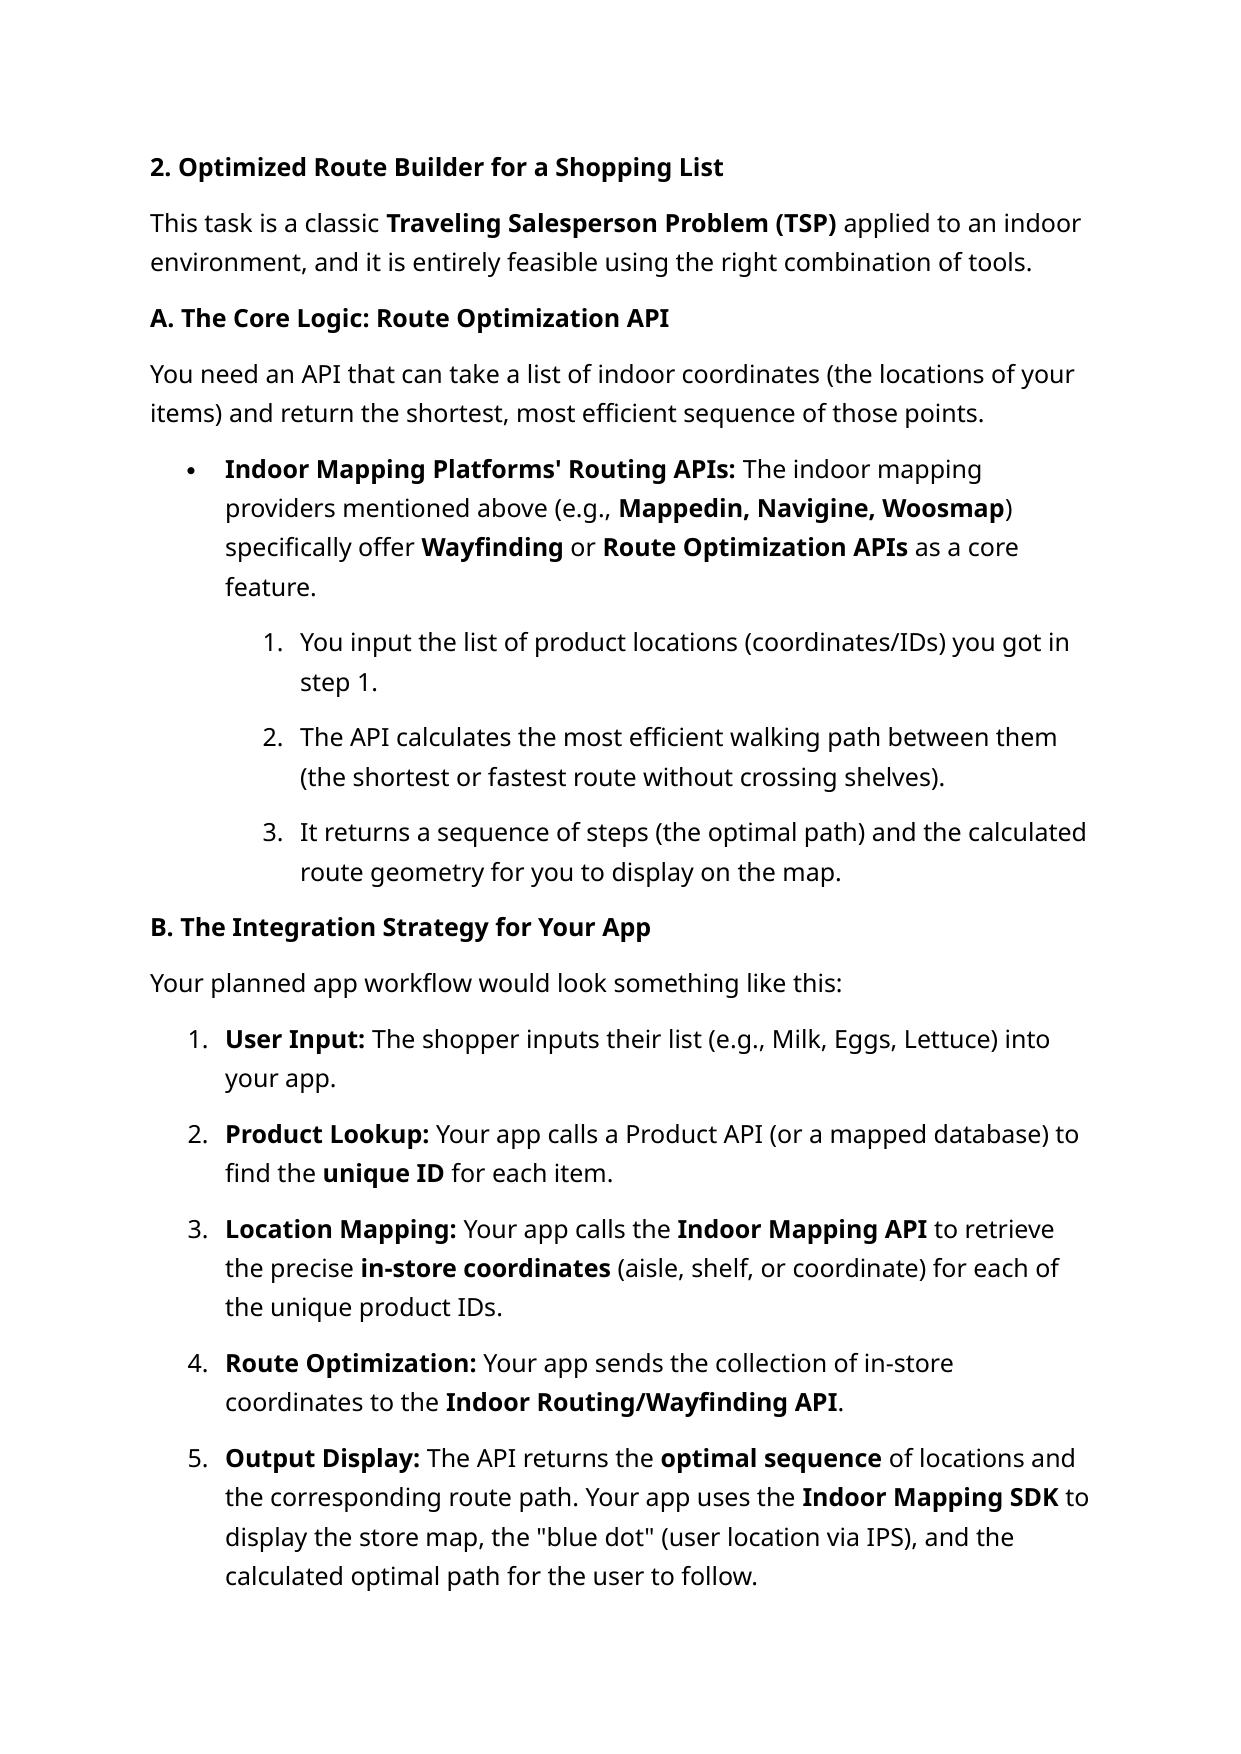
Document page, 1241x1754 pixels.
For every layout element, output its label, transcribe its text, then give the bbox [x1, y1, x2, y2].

list User Input: The shopper inputs their list (e.g., Milk, Eggs, Lettuce) into your app. [187, 1022, 1090, 1095]
list Indoor Mapping Platforms' Routing APIs: The indoor mapping providers mentioned above (e.g., Mappedin, Navigine, Woosmap) specifically offer Wayfinding or Route Optimization APIs as a core feature. [187, 452, 1090, 603]
list Product Lookup: Your app calls a Product API (or a mapped database) to find the unique ID for each item. [187, 1117, 1090, 1190]
list You input the list of product locations (coordinates/IDs) you got in step 1. [262, 625, 1090, 698]
list Output Display: The API returns the optimal sequence of locations and the corresponding route path. Your app uses the Indoor Mapping SDK to display the store map, the "blue dot" (user location via IPS), and the calculated optimal path for the user to follow. [187, 1441, 1090, 1592]
list Route Optimization: Your app sends the collection of in-store coordinates to the Indoor Routing/Wayfinding API. [187, 1346, 1090, 1419]
list Location Mapping: Your app calls the Indoor Mapping API to retrieve the precise in-store coordinates (aisle, shelf, or coordinate) for each of the unique product IDs. [187, 1212, 1090, 1324]
text You need an API that can take a list of indoor coordinates (the locations of your items) and return the shortest, most efficient sequence of those points. [150, 357, 1090, 430]
list It returns a sequence of steps (the optimal path) and the calculated route geometry for you to display on the map. [262, 815, 1090, 888]
text Your planned app workflow would look something like this: [150, 966, 1090, 1000]
text B. The Integration Strategy for Your App [150, 910, 1090, 944]
text 2. Optimized Route Builder for a Shopping List [150, 150, 1090, 184]
text This task is a classic Traveling Salesperson Problem (TSP) applied to an indoor environment, and it is entirely feasible using the right combination of tools. [150, 206, 1090, 279]
list The API calculates the most efficient walking path between them (the shortest or fastest route without crossing shelves). [262, 720, 1090, 793]
text A. The Core Logic: Route Optimization API [150, 301, 1090, 335]
